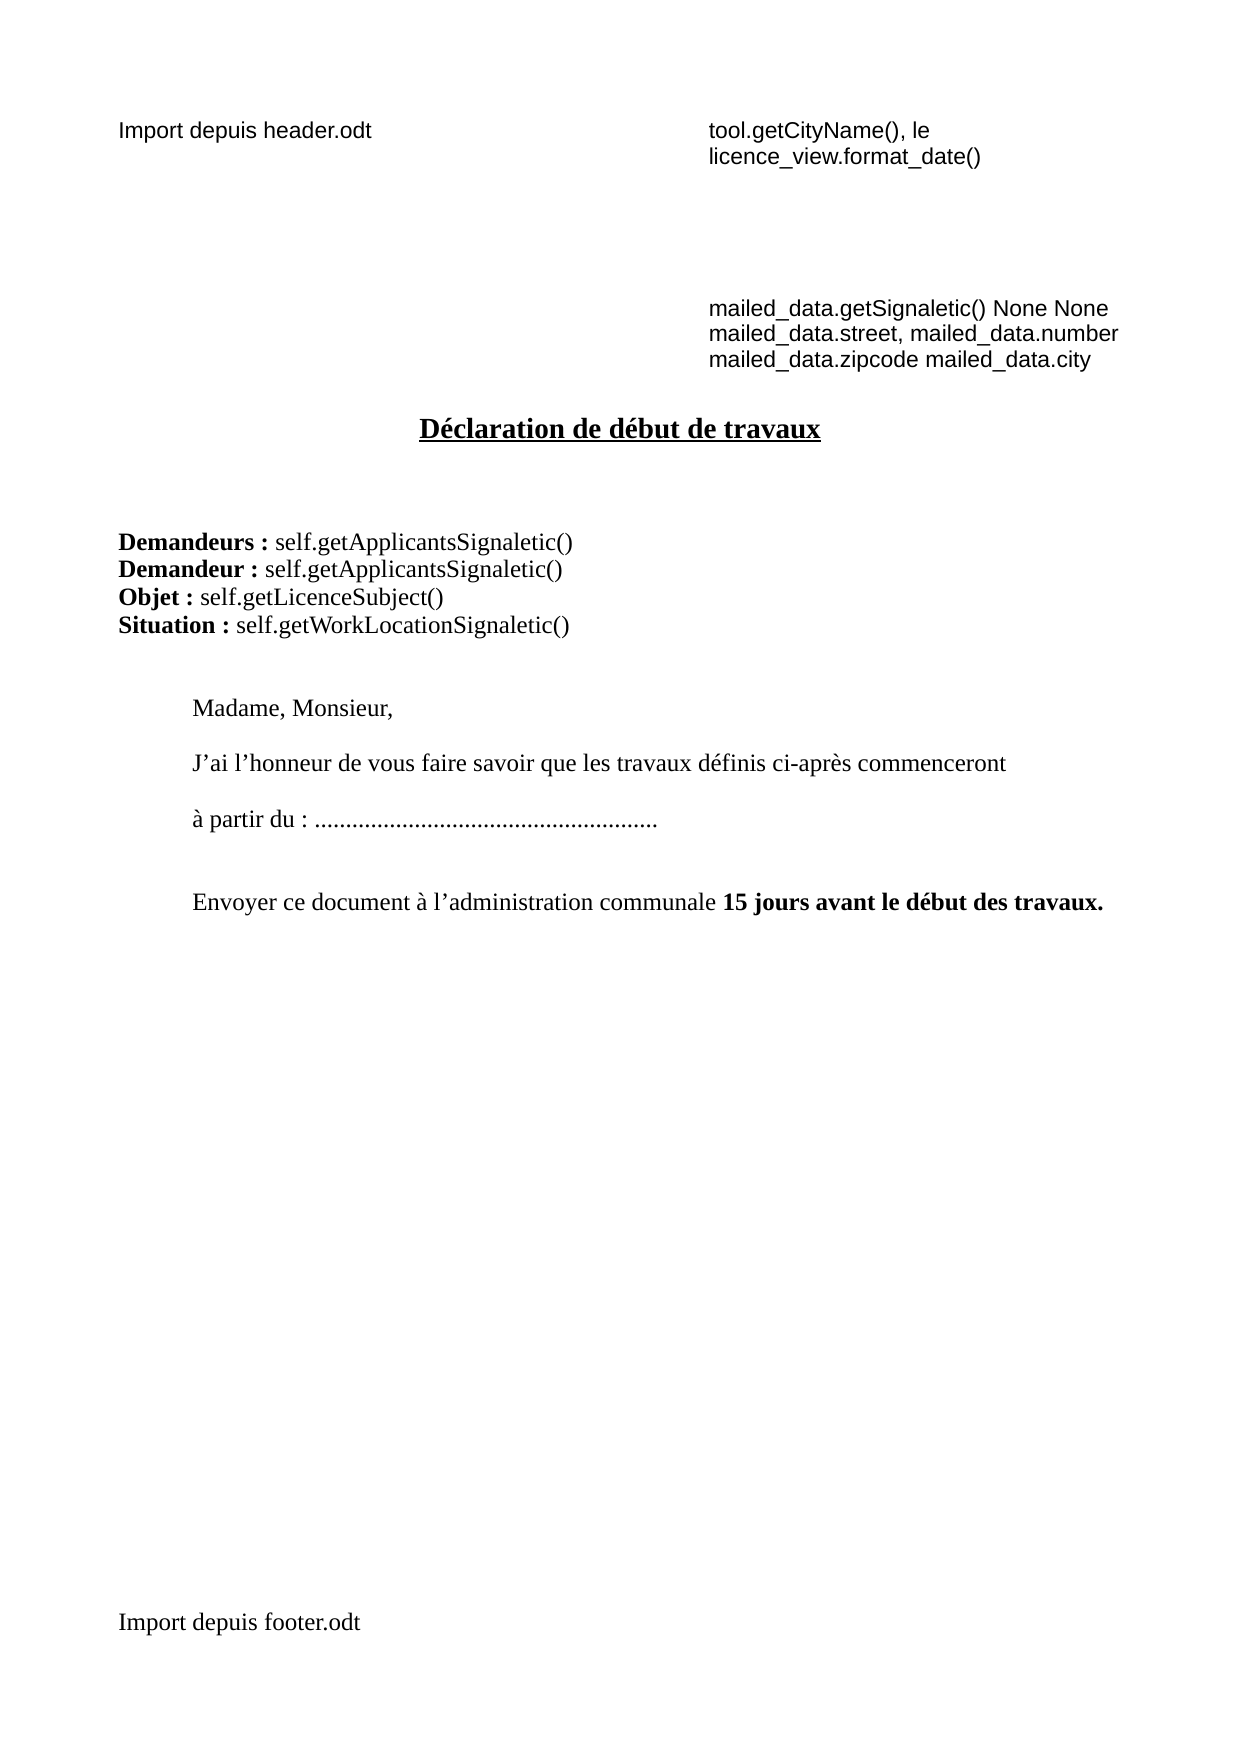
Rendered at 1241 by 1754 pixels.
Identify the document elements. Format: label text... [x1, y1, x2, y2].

table_header tool.getCityName(), le licence_view.format_date() mailed_data.getSignaletic() None None mailed_data.street, mailed_data.number mailed_data.zipcode mailed_data.city [709, 118, 1128, 384]
text Objet : self.getLicenceSubject() [118, 583, 1122, 611]
text Demandeurs : self.getApplicantsSignaletic() [118, 528, 1122, 555]
text Demandeur : self.getApplicantsSignaletic() [118, 555, 1122, 583]
table_header Import depuis header.odt [118, 118, 708, 384]
text à partir du : ....................................................... [118, 805, 1122, 832]
text Madame, Monsieur, [118, 694, 1122, 722]
text Envoyer ce document à l’administration communale 15 jours avant le début des travaux. [118, 888, 1122, 916]
text Situation : self.getWorkLocationSignaletic() [118, 611, 1122, 638]
text J’ai l’honneur de vous faire savoir que les travaux définis ci-après commenceront [118, 749, 1122, 805]
title Déclaration de début de travaux [118, 412, 1122, 444]
